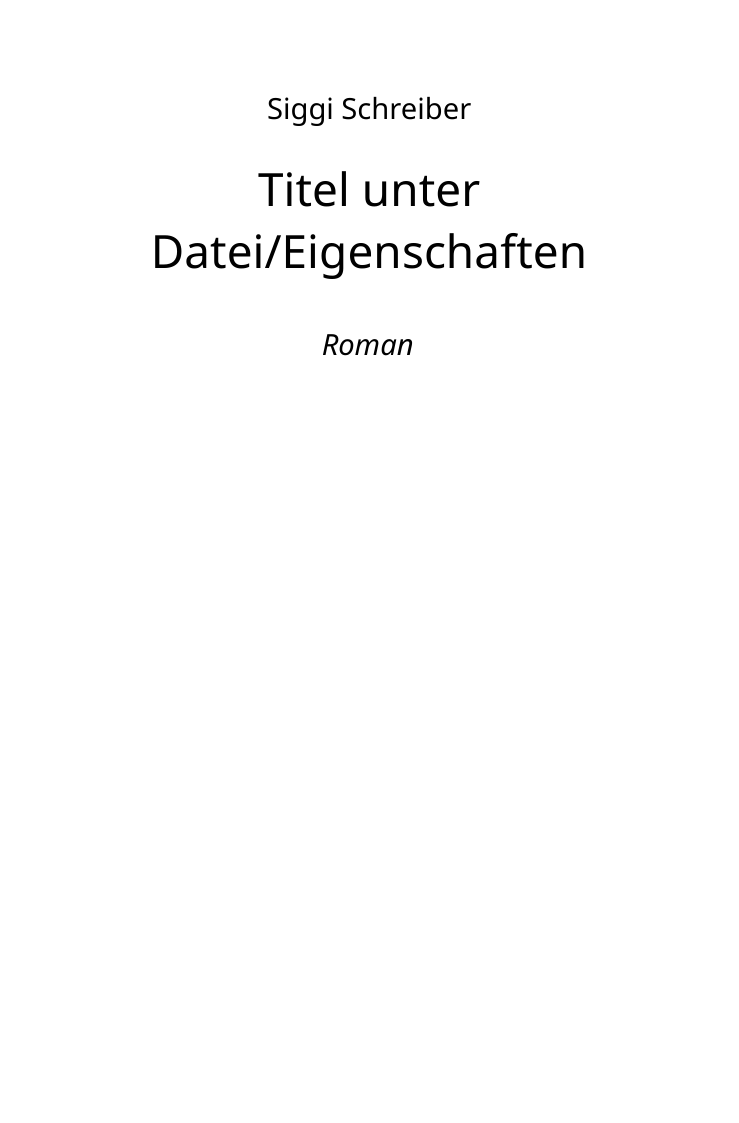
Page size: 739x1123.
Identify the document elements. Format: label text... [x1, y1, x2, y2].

text Roman [100, 324, 638, 363]
title Titel unter Datei/Eigenschaften [100, 157, 638, 282]
text Siggi Schreiber [100, 88, 638, 128]
